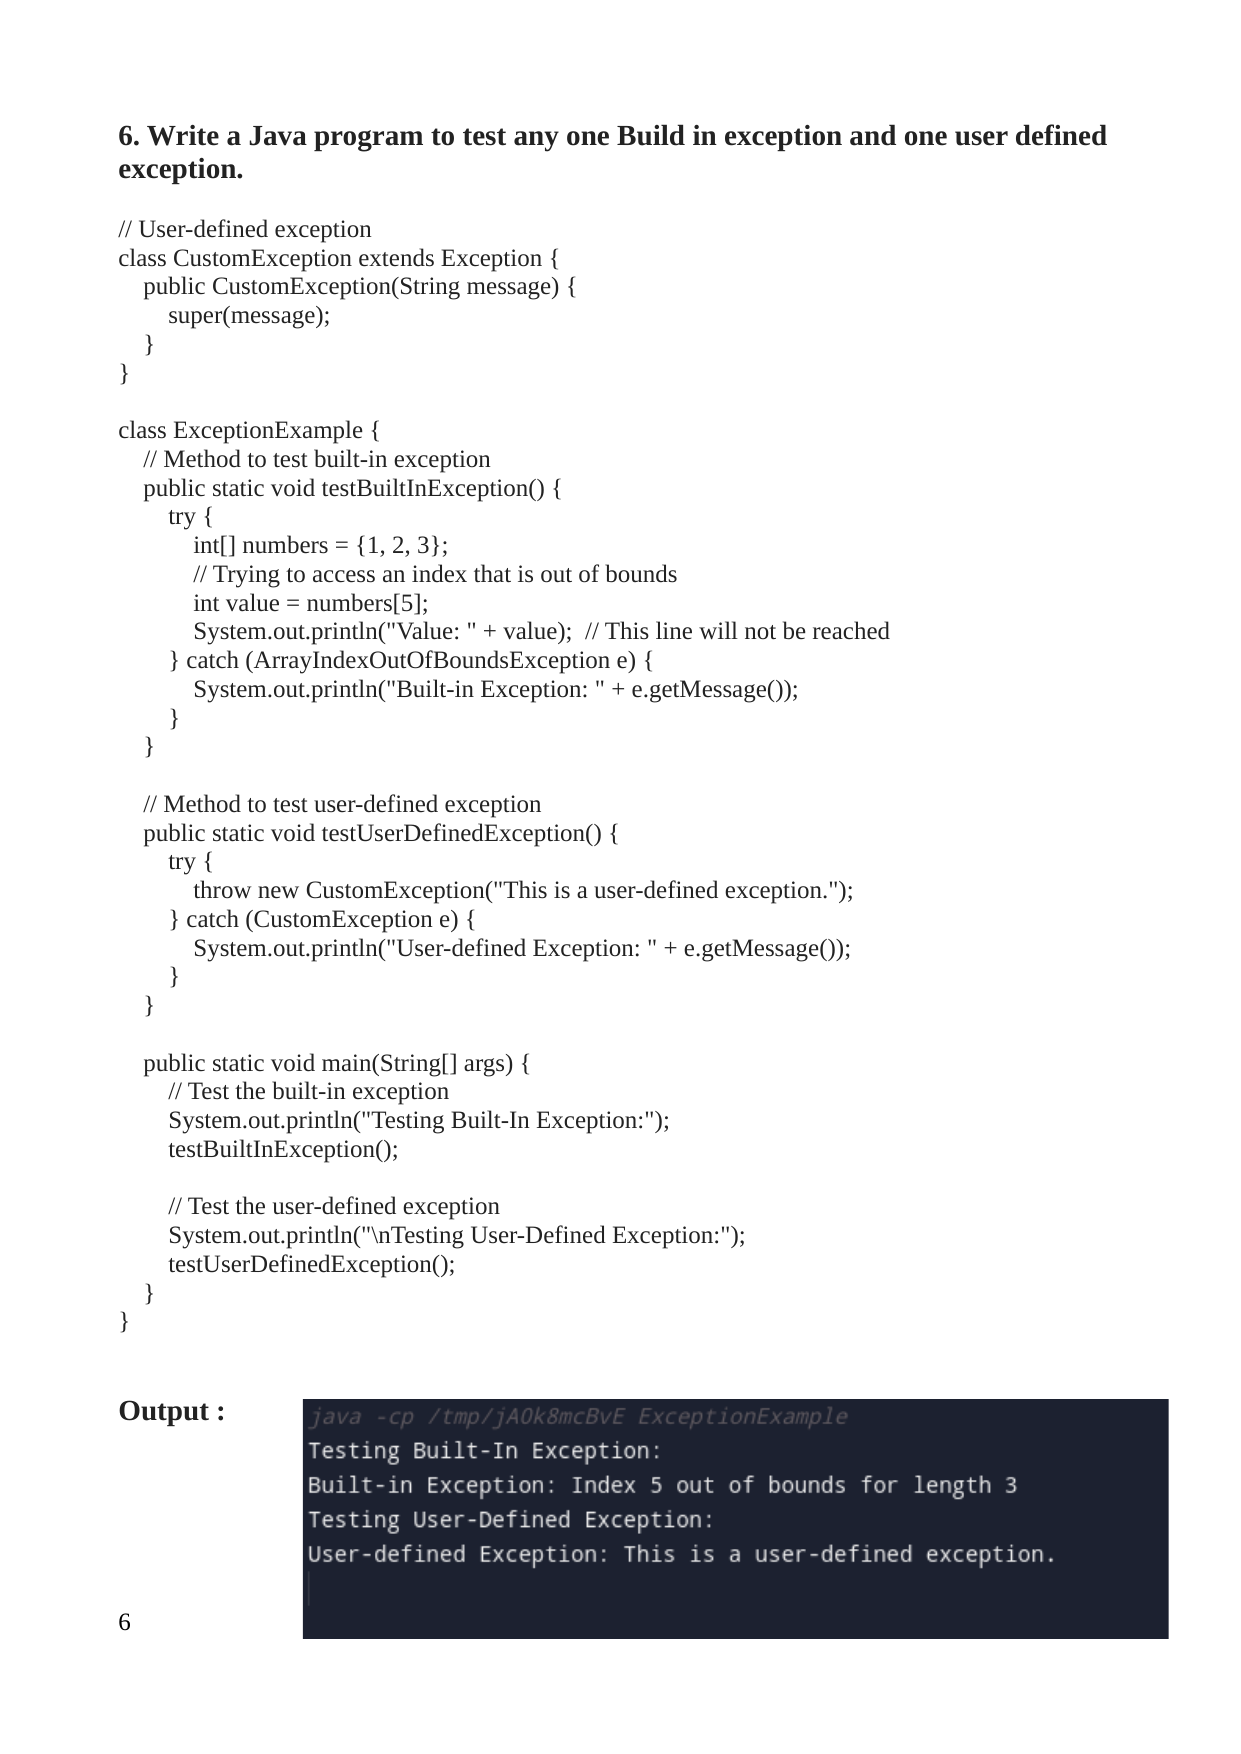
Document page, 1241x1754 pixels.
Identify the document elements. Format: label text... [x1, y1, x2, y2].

text } [118, 329, 1122, 358]
text // Test the built-in exception [118, 1076, 1122, 1105]
text } [118, 731, 1122, 760]
text testBuiltInException(); [118, 1134, 1122, 1163]
text } catch (ArrayIndexOutOfBoundsException e) { [118, 645, 1122, 674]
text System.out.println("Value: " + value); // This line will not be reached [118, 616, 1122, 645]
text System.out.println("Testing Built-In Exception:"); [118, 1105, 1122, 1134]
text super(message); [118, 300, 1122, 329]
text // Method to test built-in exception [118, 444, 1122, 473]
text } [118, 961, 1122, 990]
text class CustomException extends Exception { [118, 243, 1122, 271]
text throw new CustomException("This is a user-defined exception."); [118, 875, 1122, 904]
text public static void testUserDefinedException() { [118, 818, 1122, 846]
text int value = numbers[5]; [118, 588, 1122, 616]
text public static void testBuiltInException() { [118, 473, 1122, 501]
text System.out.println("User-defined Exception: " + e.getMessage()); [118, 933, 1122, 961]
text } catch (CustomException e) { [118, 904, 1122, 933]
text class ExceptionExample { [118, 415, 1122, 444]
text int[] numbers = {1, 2, 3}; [118, 530, 1122, 559]
text try { [118, 846, 1122, 875]
text System.out.println("\nTesting User-Defined Exception:"); [118, 1220, 1122, 1249]
text // User-defined exception [118, 214, 1122, 243]
text } [118, 990, 1122, 1019]
text // Method to test user-defined exception [118, 789, 1122, 818]
text Output : [118, 1393, 1122, 1426]
text // Test the user-defined exception [118, 1191, 1122, 1220]
text testUserDefinedException(); [118, 1249, 1122, 1278]
text } [118, 1278, 1122, 1306]
text public CustomException(String message) { [118, 271, 1122, 300]
text public static void main(String[] args) { [118, 1048, 1122, 1076]
text } [118, 1306, 1122, 1335]
text try { [118, 501, 1122, 530]
text 6. Write a Java program to test any one Build in exception and one user defined exception. [118, 118, 1122, 185]
text } [118, 703, 1122, 731]
text System.out.println("Built-in Exception: " + e.getMessage()); [118, 674, 1122, 703]
picture [302, 1399, 1169, 1639]
text } [118, 358, 1122, 386]
text // Trying to access an index that is out of bounds [118, 559, 1122, 588]
